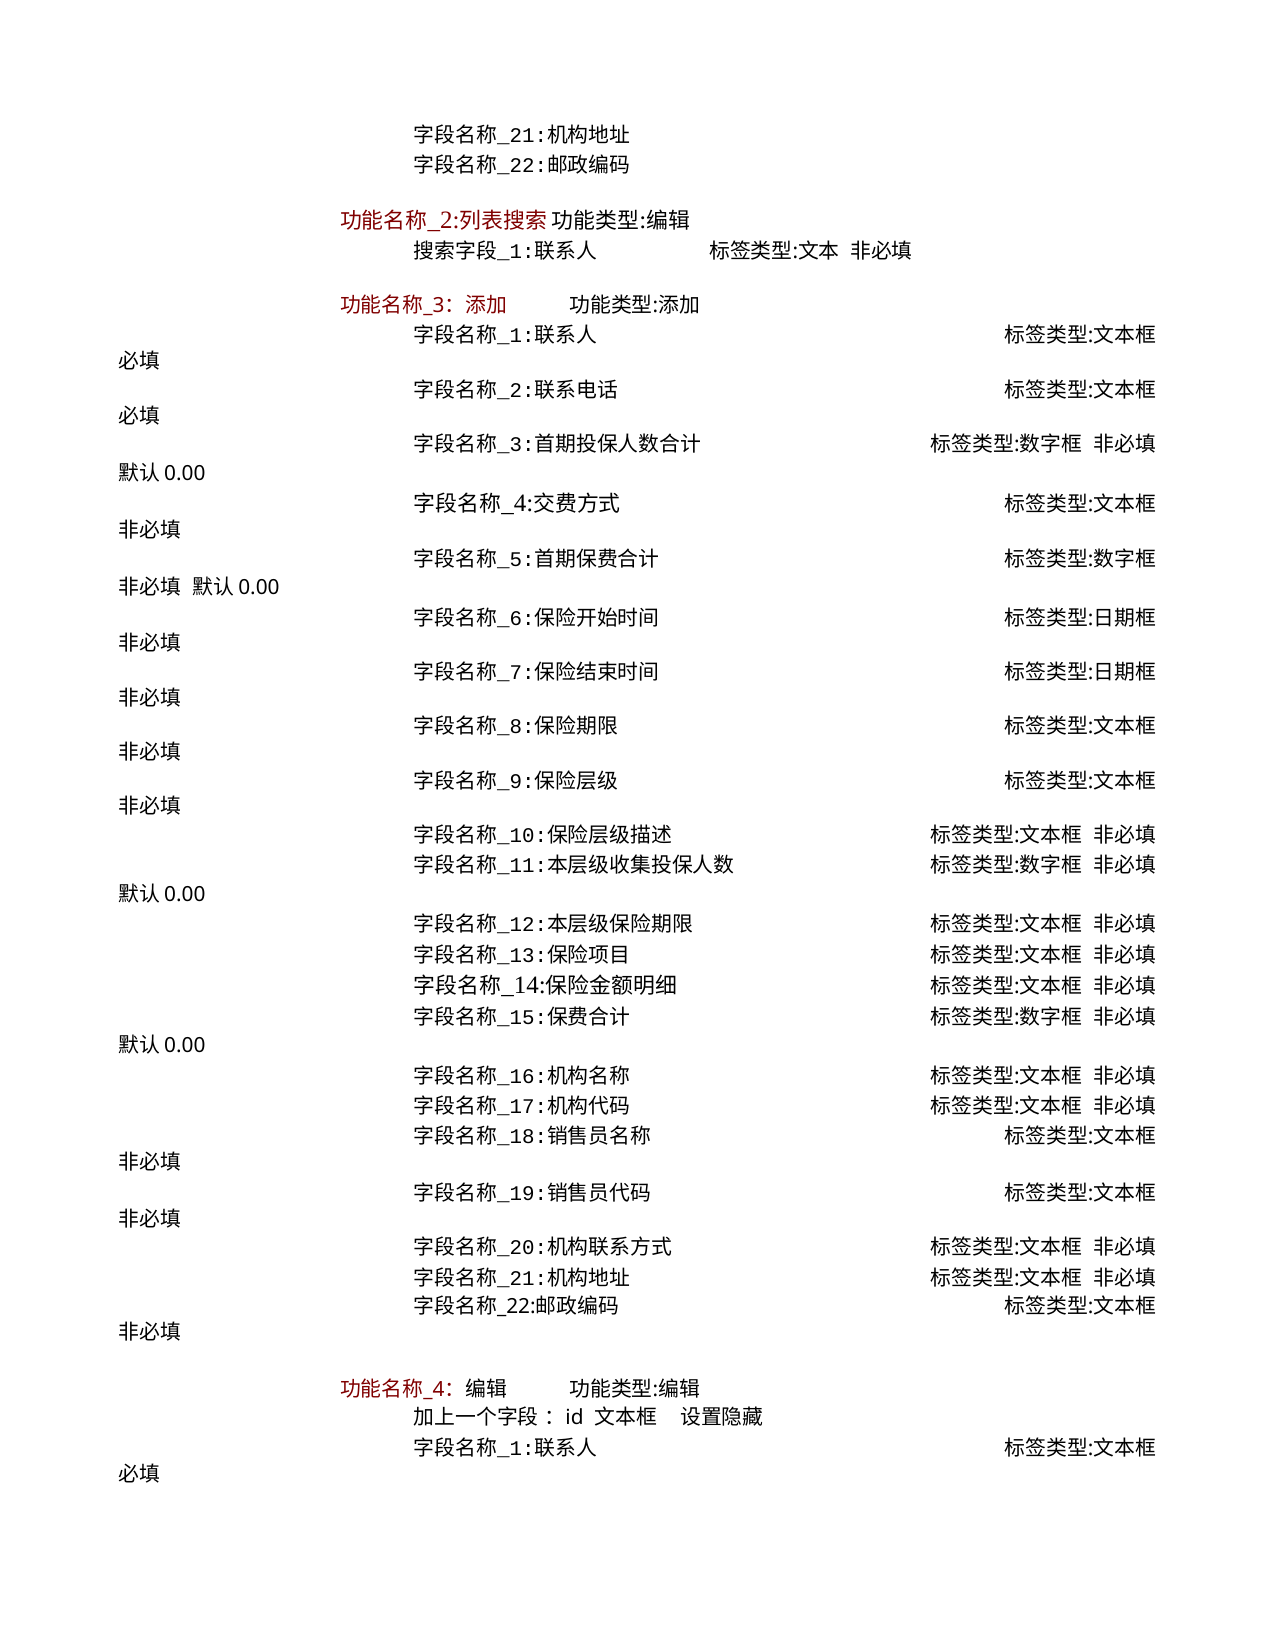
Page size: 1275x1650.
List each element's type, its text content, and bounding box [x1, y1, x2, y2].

text 功能名称_2:列表搜索 功能类型:编辑 [118, 203, 1157, 234]
text 字段名称_16:机构名称 标签类型:文本框 非必填 [118, 1059, 1157, 1089]
text 功能名称_4：编辑 功能类型:编辑 [118, 1372, 1157, 1402]
text 字段名称_11:本层级收集投保人数 标签类型:数字框 非必填 默认0.00 [118, 849, 1157, 908]
text 字段名称_14:保险金额明细 标签类型:文本框 非必填 [118, 968, 1157, 1000]
text 字段名称_4:交费方式 标签类型:文本框 非必填 [118, 486, 1157, 542]
text 字段名称_3:首期投保人数合计 标签类型:数字框 非必填 默认0.00 [118, 427, 1157, 486]
text 字段名称_7:保险结束时间 标签类型:日期框 非必填 [118, 655, 1157, 709]
text 加上一个字段 ：id 文本框 设置隐藏 [118, 1402, 1157, 1431]
text 字段名称_15:保费合计 标签类型:数字框 非必填 默认0.00 [118, 1000, 1157, 1059]
text 字段名称_22:邮政编码 [118, 148, 1157, 179]
text 字段名称_12:本层级保险期限 标签类型:文本框 非必填 [118, 908, 1157, 938]
text 字段名称_10:保险层级描述 标签类型:文本框 非必填 [118, 818, 1157, 849]
text 字段名称_21:机构地址 标签类型:文本框 非必填 [118, 1261, 1157, 1291]
text 字段名称_17:机构代码 标签类型:文本框 非必填 [118, 1089, 1157, 1120]
text 字段名称_6:保险开始时间 标签类型:日期框 非必填 [118, 601, 1157, 655]
text 字段名称_18:销售员名称 标签类型:文本框 非必填 [118, 1120, 1157, 1176]
text 字段名称_21:机构地址 [118, 118, 1157, 148]
text 字段名称_1:联系人 标签类型:文本框 必填 [118, 1431, 1157, 1485]
text 字段名称_8:保险期限 标签类型:文本框 非必填 [118, 709, 1157, 764]
text 字段名称_9:保险层级 标签类型:文本框 非必填 [118, 764, 1157, 818]
text 字段名称_1:联系人 标签类型:文本框 必填 [118, 319, 1157, 373]
text 字段名称_13:保险项目 标签类型:文本框 非必填 [118, 938, 1157, 968]
text 字段名称_2:联系电话 标签类型:文本框 必填 [118, 373, 1157, 427]
text 字段名称_5:首期保费合计 标签类型:数字框 非必填 默认0.00 [118, 542, 1157, 601]
text 字段名称_20:机构联系方式 标签类型:文本框 非必填 [118, 1230, 1157, 1261]
text 搜索字段_1:联系人 标签类型:文本 非必填 [118, 234, 1157, 265]
text 字段名称_19:销售员代码 标签类型:文本框 非必填 [118, 1176, 1157, 1230]
text 功能名称_3：添加 功能类型:添加 [118, 288, 1157, 319]
text 字段名称_22:邮政编码 标签类型:文本框 非必填 [118, 1291, 1157, 1344]
